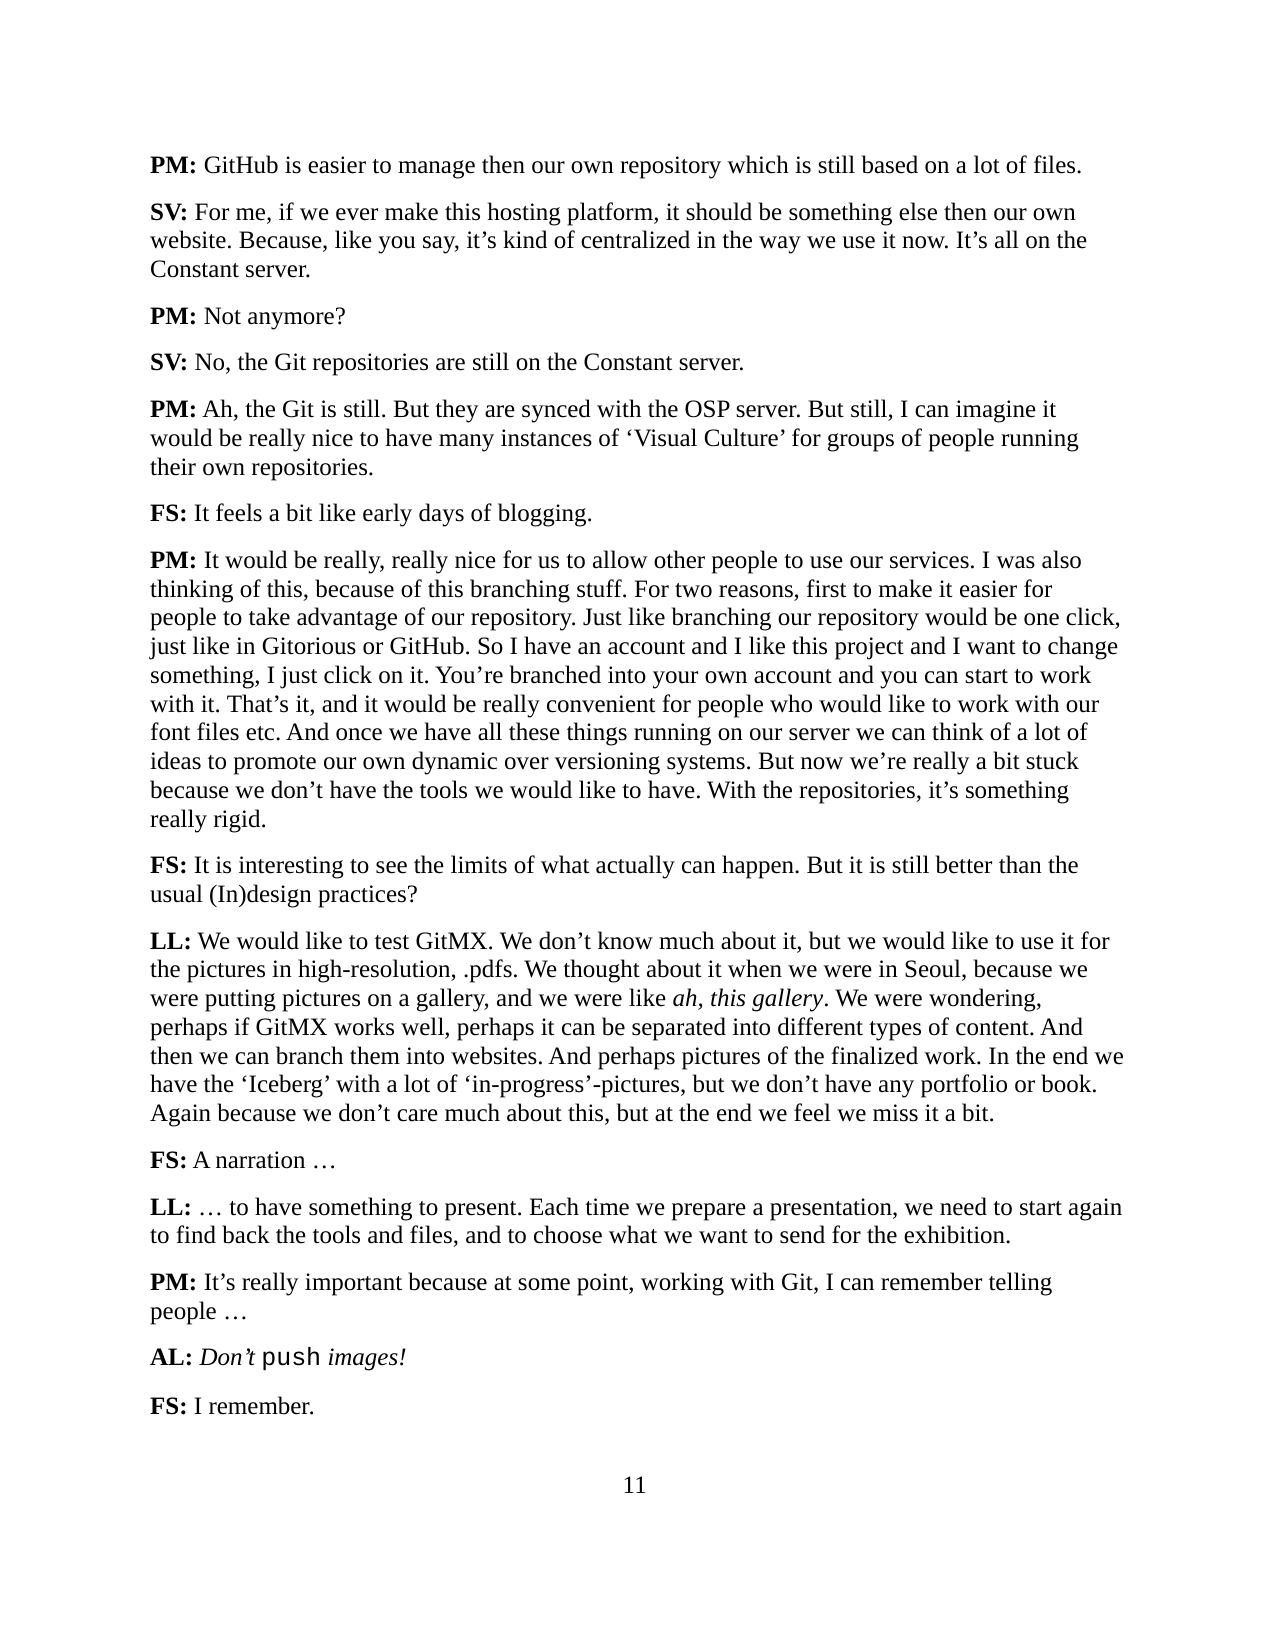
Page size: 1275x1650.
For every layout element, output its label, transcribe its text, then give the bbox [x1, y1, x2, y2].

text PM: Not anymore? [150, 301, 1125, 329]
text FS: A narration … [150, 1145, 1125, 1174]
text LL: … to have something to present. Each time we prepare a presentation, we need to start again to find back the tools and files, and to choose what we want to send for the exhibition. [150, 1192, 1125, 1249]
text FS: It feels a bit like early days of blogging. [150, 498, 1125, 527]
text FS: It is interesting to see the limits of what actually can happen. But it is still better than the usual (In)design practices? [150, 850, 1125, 908]
text FS: I remember. [150, 1391, 1125, 1420]
text PM: Ah, the Git is still. But they are synced with the OSP server. But still, I can imagine it would be really nice to have many instances of ‘Visual Culture’ for groups of people running their own repositories. [150, 394, 1125, 480]
text AL: Don’t push images! [150, 1342, 1125, 1373]
text PM: It would be really, really nice for us to allow other people to use our services. I was also thinking of this, because of this branching stuff. For two reasons, first to make it easier for people to take advantage of our repository. Just like branching our repository would be one click, just like in Gitorious or GitHub. So I have an account and I like this project and I want to change something, I just click on it. You’re branched into your own account and you can start to work with it. That’s it, and it would be really convenient for people who would like to work with our font files etc. And once we have all these things running on our server we can think of a lot of ideas to promote our own dynamic over versioning systems. But now we’re really a bit stuck because we don’t have the tools we would like to have. With the repositories, it’s something really rigid. [150, 545, 1125, 832]
text PM: GitHub is easier to manage then our own repository which is still based on a lot of files. [150, 150, 1125, 179]
text SV: For me, if we ever make this hosting platform, it should be something else then our own website. Because, like you say, it’s kind of centralized in the way we use it now. It’s all on the Constant server. [150, 197, 1125, 283]
text PM: It’s really important because at some point, working with Git, I can remember telling people … [150, 1267, 1125, 1324]
text SV: No, the Git repositories are still on the Constant server. [150, 347, 1125, 376]
text LL: We would like to test GitMX. We don’t know much about it, but we would like to use it for the pictures in high-resolution, .pdfs. We thought about it when we were in Seoul, because we were putting pictures on a gallery, and we were like ah, this gallery. We were wondering, perhaps if GitMX works well, perhaps it can be separated into different types of content. And then we can branch them into websites. And perhaps pictures of the finalized work. In the end we have the ‘Iceberg’ with a lot of ‘in-progress’-pictures, but we don’t have any portfolio or book. Again because we don’t care much about this, but at the end we feel we miss it a bit. [150, 926, 1125, 1127]
